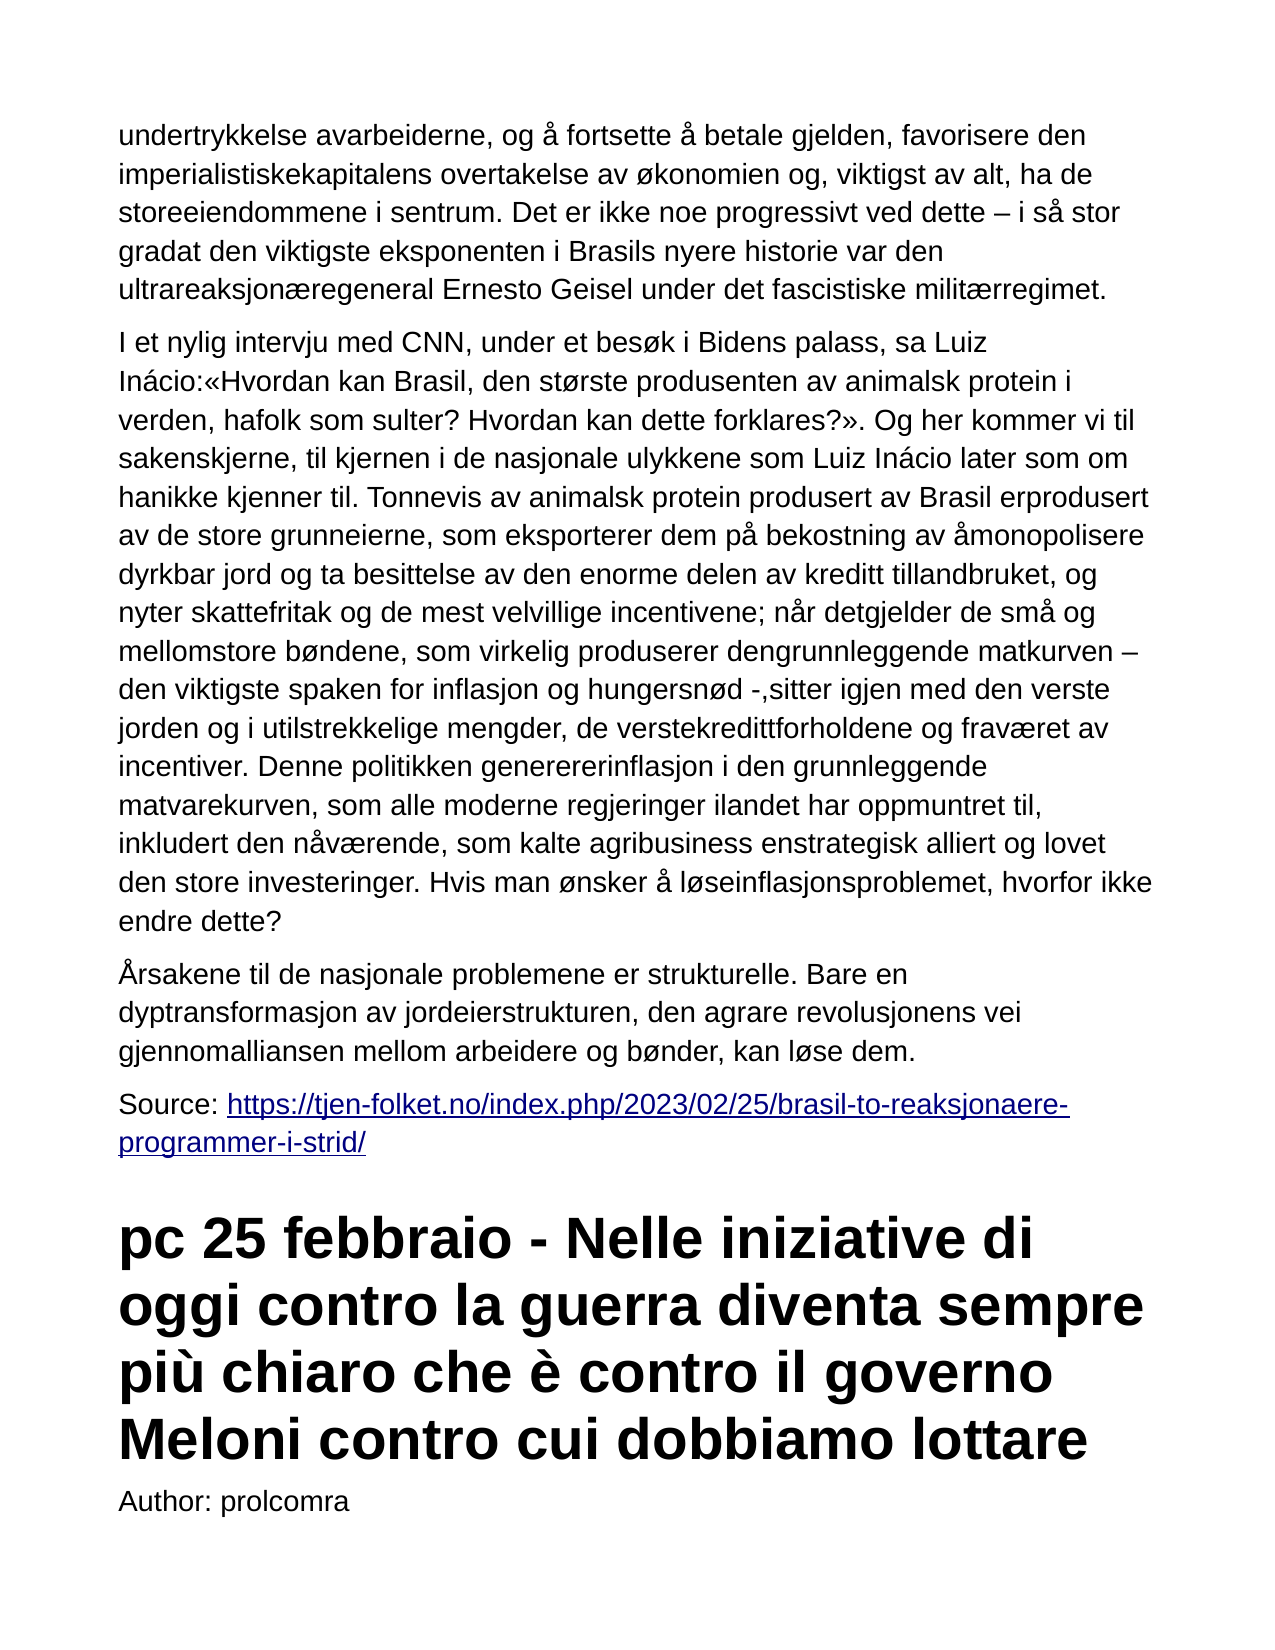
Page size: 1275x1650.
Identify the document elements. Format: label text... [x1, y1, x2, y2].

text Author: prolcomra [118, 1484, 1157, 1518]
text Source: https://tjen-folket.no/index.php/2023/02/25/brasil-to-reaksjonaere-programmer-i-strid/ [118, 1087, 1157, 1159]
text undertrykkelse avarbeiderne, og å fortsette å betale gjelden, favorisere den imperialistiskekapitalens overtakelse av økonomien og, viktigst av alt, ha de storeeiendommene i sentrum. Det er ikke noe progressivt ved dette – i så stor gradat den viktigste eksponenten i Brasils nyere historie var den ultrareaksjonæregeneral Ernesto Geisel under det fascistiske militærregimet. [118, 118, 1157, 306]
text I et nylig intervju med CNN, under et besøk i Bidens palass, sa Luiz Inácio:«Hvordan kan Brasil, den største produsenten av animalsk protein i verden, hafolk som sulter? Hvordan kan dette forklares?». Og her kommer vi til sakenskjerne, til kjernen i de nasjonale ulykkene som Luiz Inácio later som om hanikke kjenner til. Tonnevis av animalsk protein produsert av Brasil erprodusert av de store grunneierne, som eksporterer dem på bekostning av åmonopolisere dyrkbar jord og ta besittelse av den enorme delen av kreditt tillandbruket, og nyter skattefritak og de mest velvillige incentivene; når detgjelder de små og mellomstore bøndene, som virkelig produserer dengrunnleggende matkurven – den viktigste spaken for inflasjon og hungersnød -,sitter igjen med den verste jorden og i utilstrekkelige mengder, de verstekredittforholdene og fraværet av incentiver. Denne politikken generererinflasjon i den grunnleggende matvarekurven, som alle moderne regjeringer ilandet har oppmuntret til, inkludert den nåværende, som kalte agribusiness enstrategisk alliert og lovet den store investeringer. Hvis man ønsker å løseinflasjonsproblemet, hvorfor ikke endre dette? [118, 325, 1157, 937]
text Årsakene til de nasjonale problemene er strukturelle. Bare en dyptransformasjon av jordeierstrukturen, den agrare revolusjonens vei gjennomalliansen mellom arbeidere og bønder, kan løse dem. [118, 957, 1157, 1067]
subtitle pc 25 febbraio - Nelle iniziative di oggi contro la guerra diventa sempre più chiaro che è contro il governo Meloni contro cui dobbiamo lottare [118, 1203, 1157, 1472]
